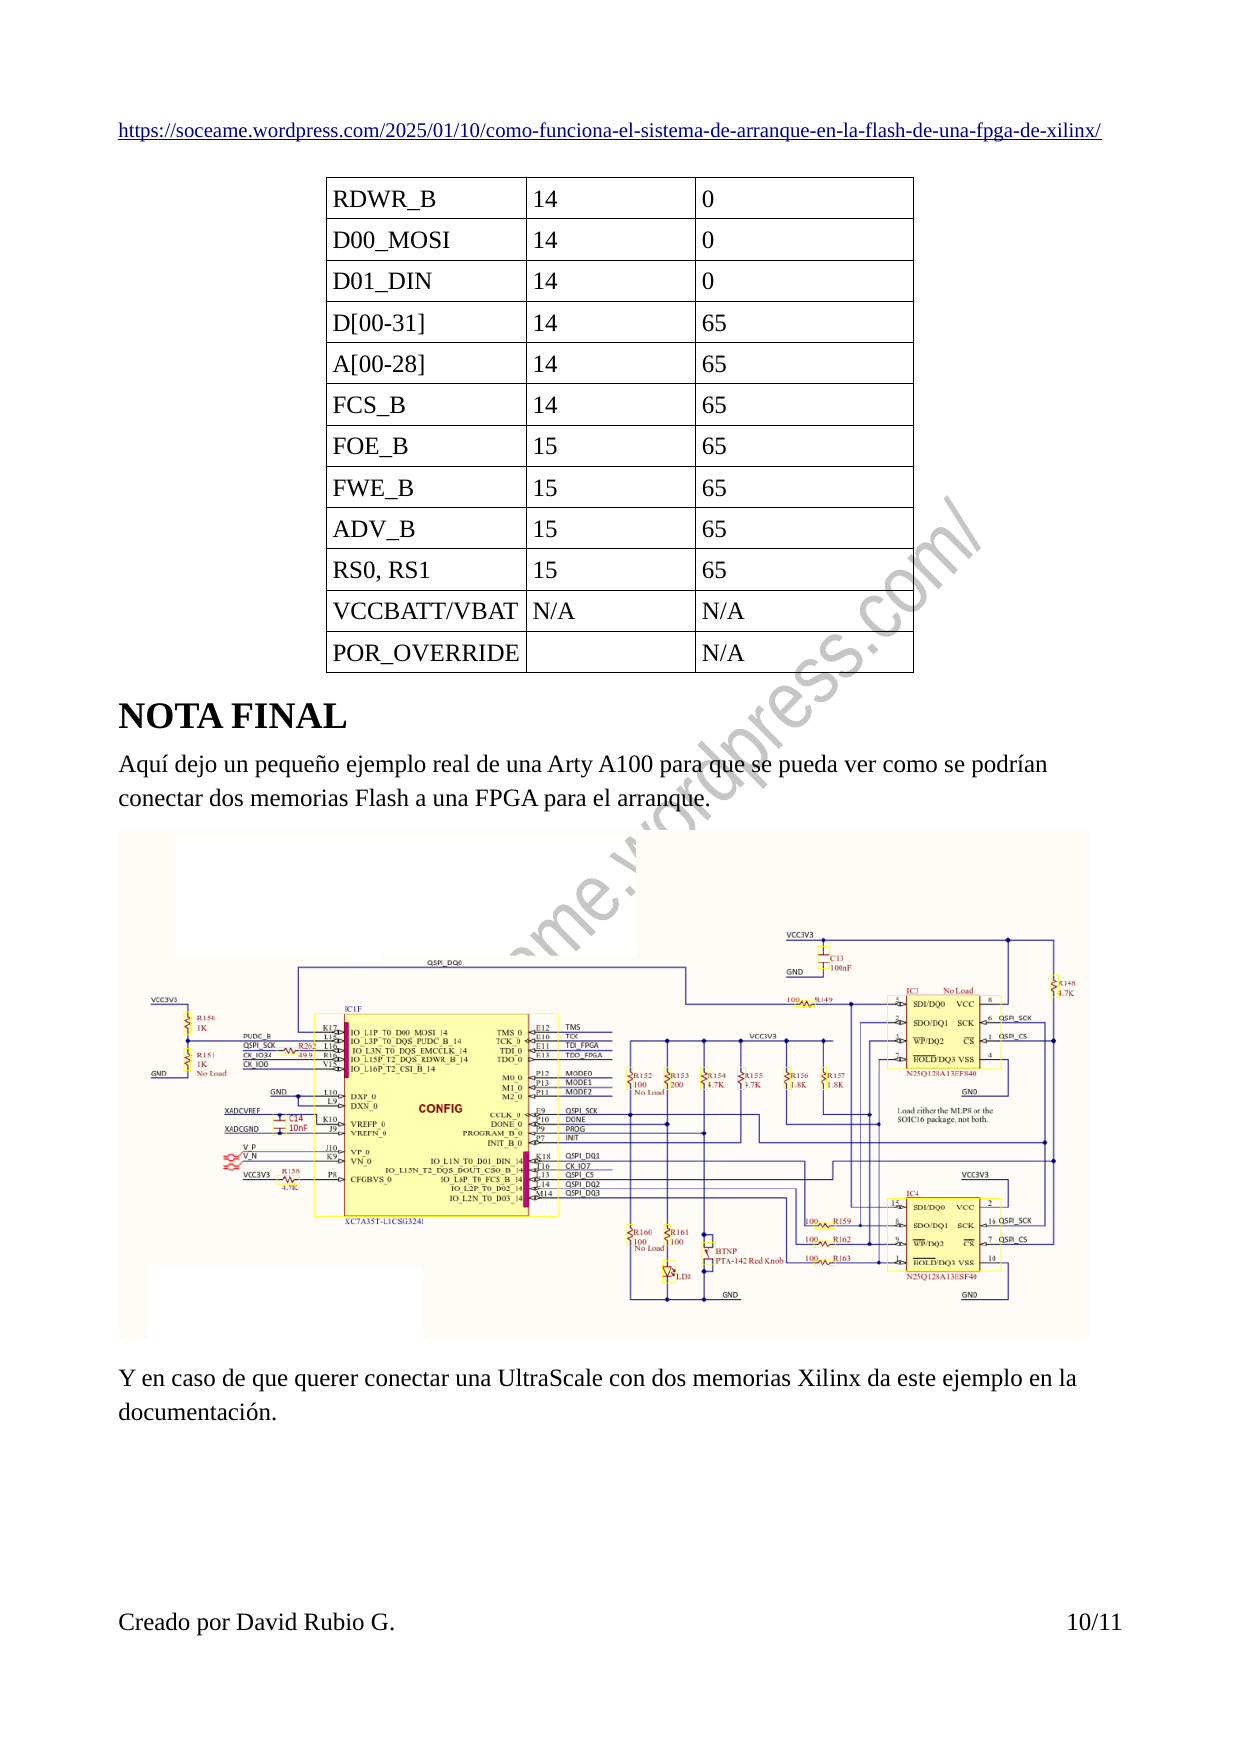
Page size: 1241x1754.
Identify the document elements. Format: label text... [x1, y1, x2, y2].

table_cell 15 [527, 508, 695, 548]
table_cell A[00-28] [327, 343, 526, 383]
text Aquí dejo un pequeño ejemplo real de una Arty A100 para que se pueda ver como se podrían conectar dos memorias Flash a una FPGA para el arranque. [118, 749, 1122, 811]
table_cell D00_MOSI [327, 219, 526, 259]
subtitle NOTA FINAL [118, 694, 1122, 737]
table_cell 0 [696, 178, 913, 218]
table_cell N/A [696, 591, 913, 631]
table_cell POR_OVERRIDE [327, 632, 526, 672]
table_cell 14 [527, 384, 695, 424]
table_cell RDWR_B [327, 178, 526, 218]
table_cell 65 [696, 549, 913, 589]
table_cell FOE_B [327, 426, 526, 466]
table_cell D01_DIN [327, 261, 526, 301]
table_cell 0 [696, 219, 913, 259]
table_cell 14 [527, 219, 695, 259]
table_cell FCS_B [327, 384, 526, 424]
table_cell 65 [696, 343, 913, 383]
table_cell 15 [527, 467, 695, 507]
table_cell [527, 632, 695, 672]
table_cell 14 [527, 302, 695, 342]
table_cell D[00-31] [327, 302, 526, 342]
table_cell 14 [527, 261, 695, 301]
table_cell 65 [696, 426, 913, 466]
table_cell RS0, RS1 [327, 549, 526, 589]
table_cell 15 [527, 426, 695, 466]
table_cell N/A [527, 591, 695, 631]
table_cell N/A [696, 632, 913, 672]
table_cell 65 [696, 302, 913, 342]
table_cell ADV_B [327, 508, 526, 548]
table_cell 14 [527, 343, 695, 383]
table_cell 0 [696, 261, 913, 301]
table_cell VCCBATT/VBAT [327, 591, 526, 631]
table_cell 65 [696, 508, 913, 548]
table_cell 65 [696, 467, 913, 507]
text Y en caso de que querer conectar una UltraScale con dos memorias Xilinx da este ejemplo en la documentación. [118, 1363, 1122, 1425]
table_cell 15 [527, 549, 695, 589]
picture [118, 830, 1089, 1340]
table_cell FWE_B [327, 467, 526, 507]
table_cell 65 [696, 384, 913, 424]
table_cell 14 [527, 178, 695, 218]
